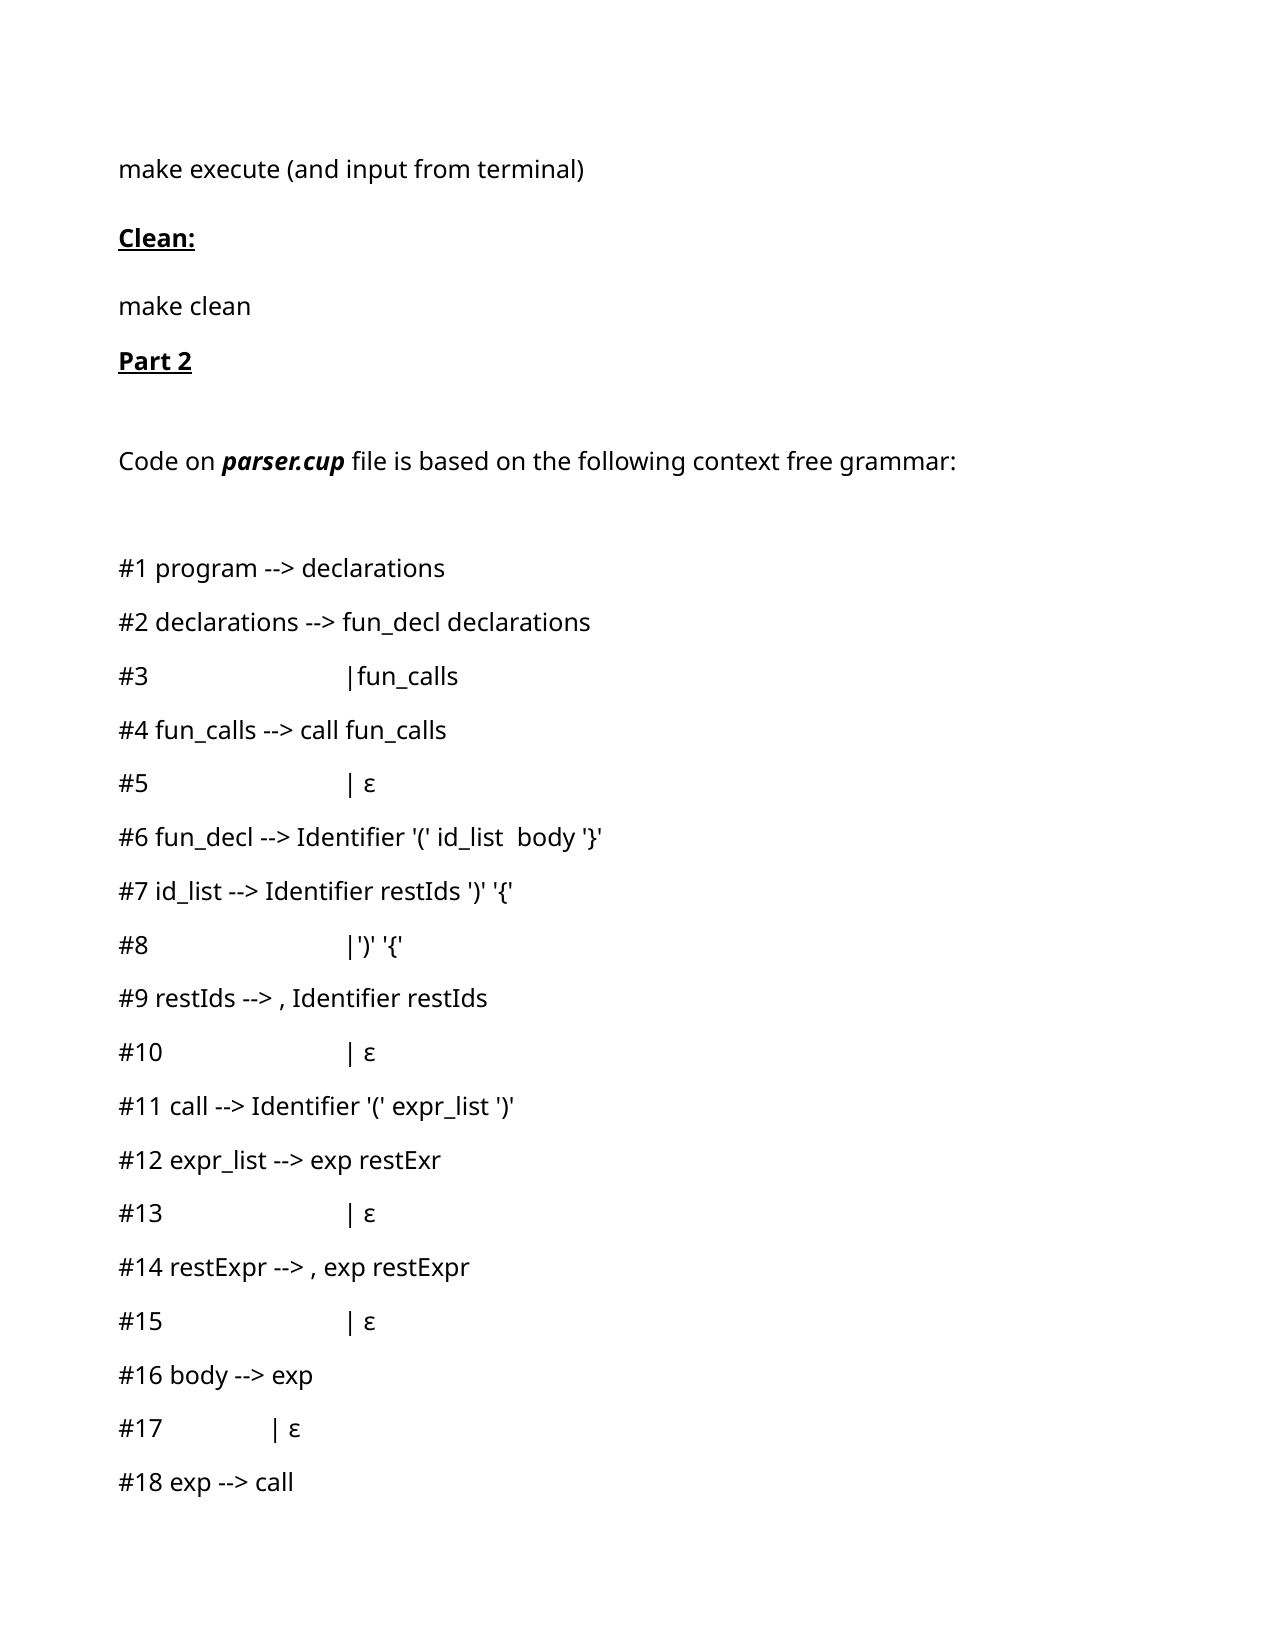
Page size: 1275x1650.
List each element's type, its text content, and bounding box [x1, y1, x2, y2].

text #2 declarations --> fun_decl declarations [118, 605, 1157, 639]
text #13 | ε [118, 1196, 1157, 1230]
text #8 |')' '{' [118, 927, 1157, 961]
text #15 | ε [118, 1304, 1157, 1338]
text #12 expr_list --> exp restExr [118, 1142, 1157, 1176]
text make clean [118, 288, 1157, 322]
text #7 id_list --> Identifier restIds ')' '{' [118, 874, 1157, 908]
text Clean: [118, 220, 1157, 254]
text #16 body --> exp [118, 1357, 1157, 1391]
text Code on parser.cup file is based on the following context free grammar: [118, 444, 1157, 478]
text #14 restExpr --> , exp restExpr [118, 1250, 1157, 1284]
text #4 fun_calls --> call fun_calls [118, 712, 1157, 746]
text #11 call --> Identifier '(' expr_list ')' [118, 1089, 1157, 1123]
text #17 | ε [118, 1411, 1157, 1445]
text #9 restIds --> , Identifier restIds [118, 981, 1157, 1015]
text #5 | ε [118, 766, 1157, 800]
text #10 | ε [118, 1035, 1157, 1069]
text #18 exp --> call [118, 1465, 1157, 1499]
text #1 program --> declarations [118, 551, 1157, 585]
text make execute (and input from terminal) [118, 152, 1157, 186]
text #6 fun_decl --> Identifier '(' id_list body '}' [118, 820, 1157, 854]
text #3 |fun_calls [118, 659, 1157, 693]
subtitle Part 2 [118, 343, 1157, 377]
